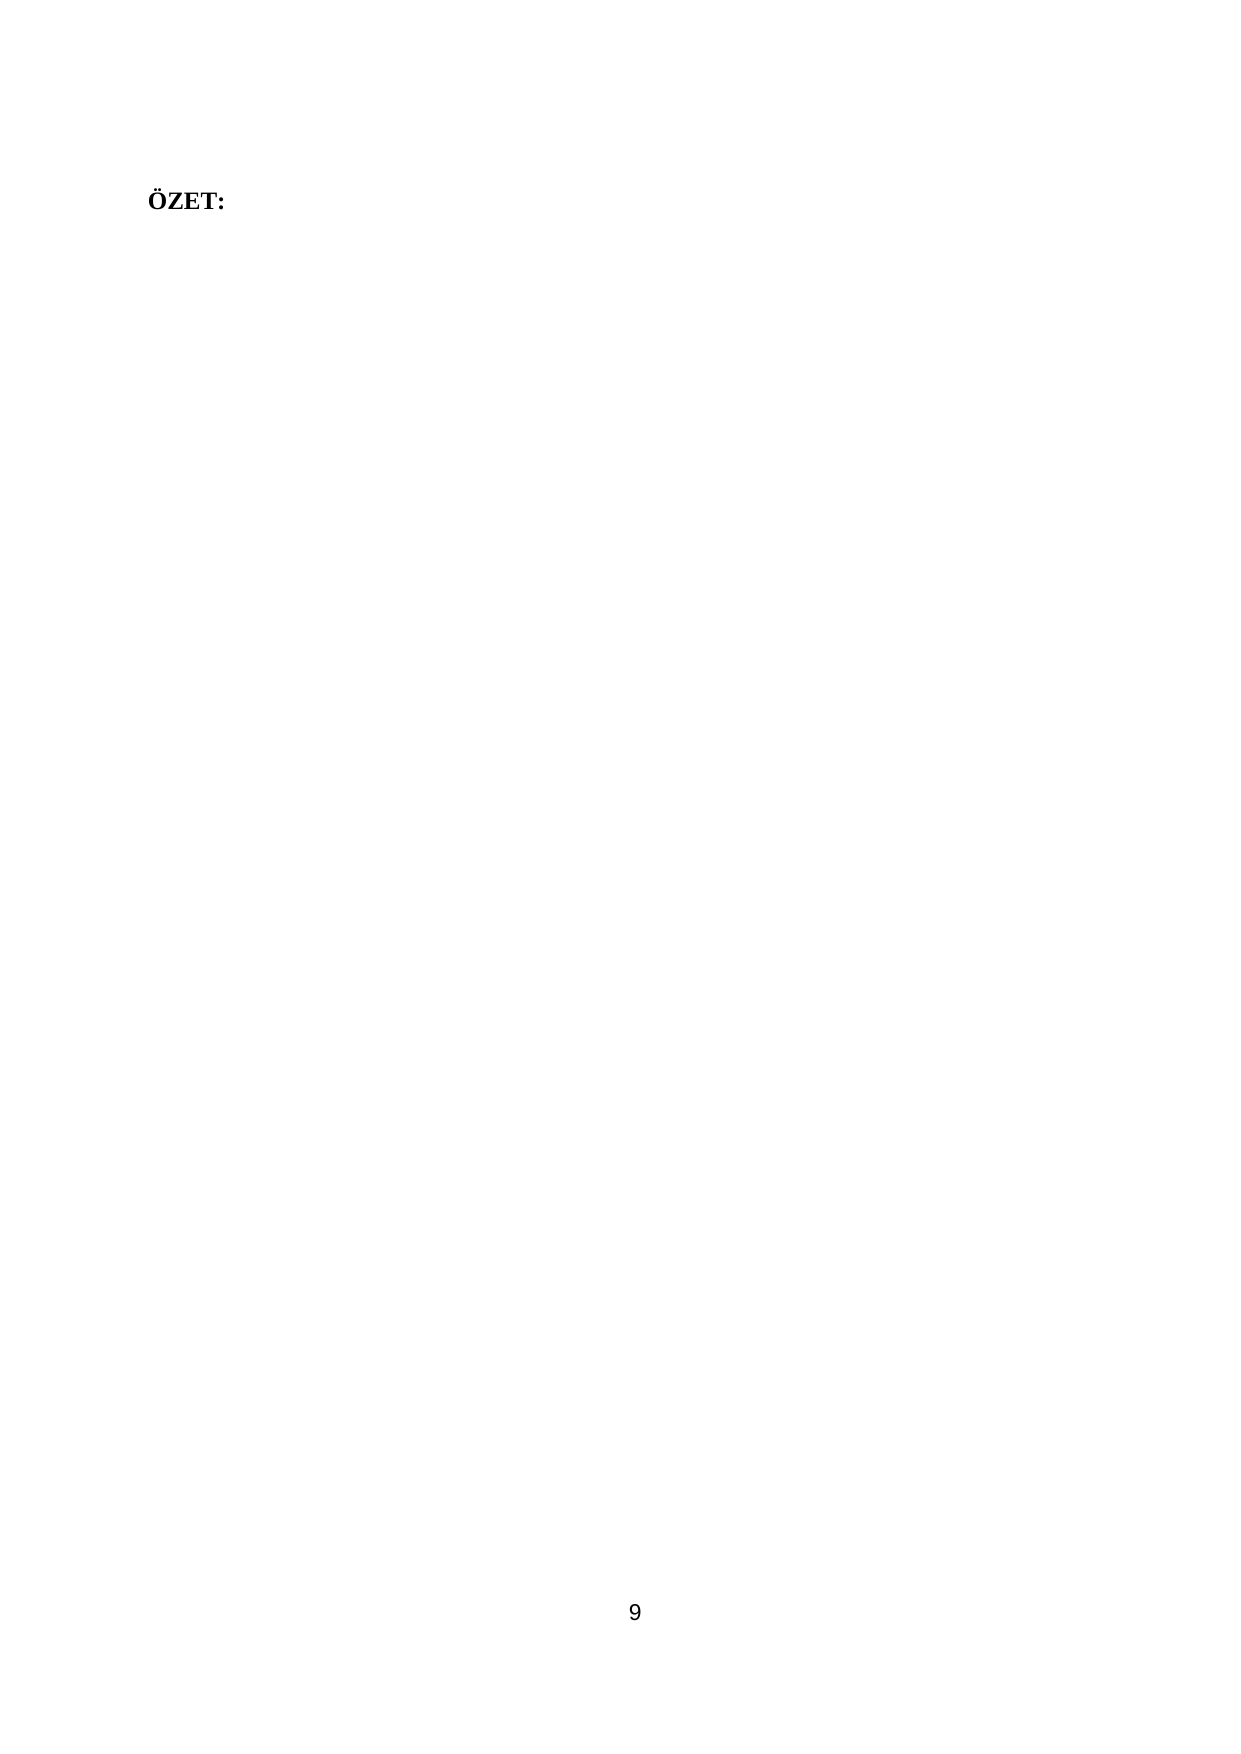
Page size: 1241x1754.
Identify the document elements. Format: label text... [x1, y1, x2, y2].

text ÖZET: [148, 186, 1122, 215]
